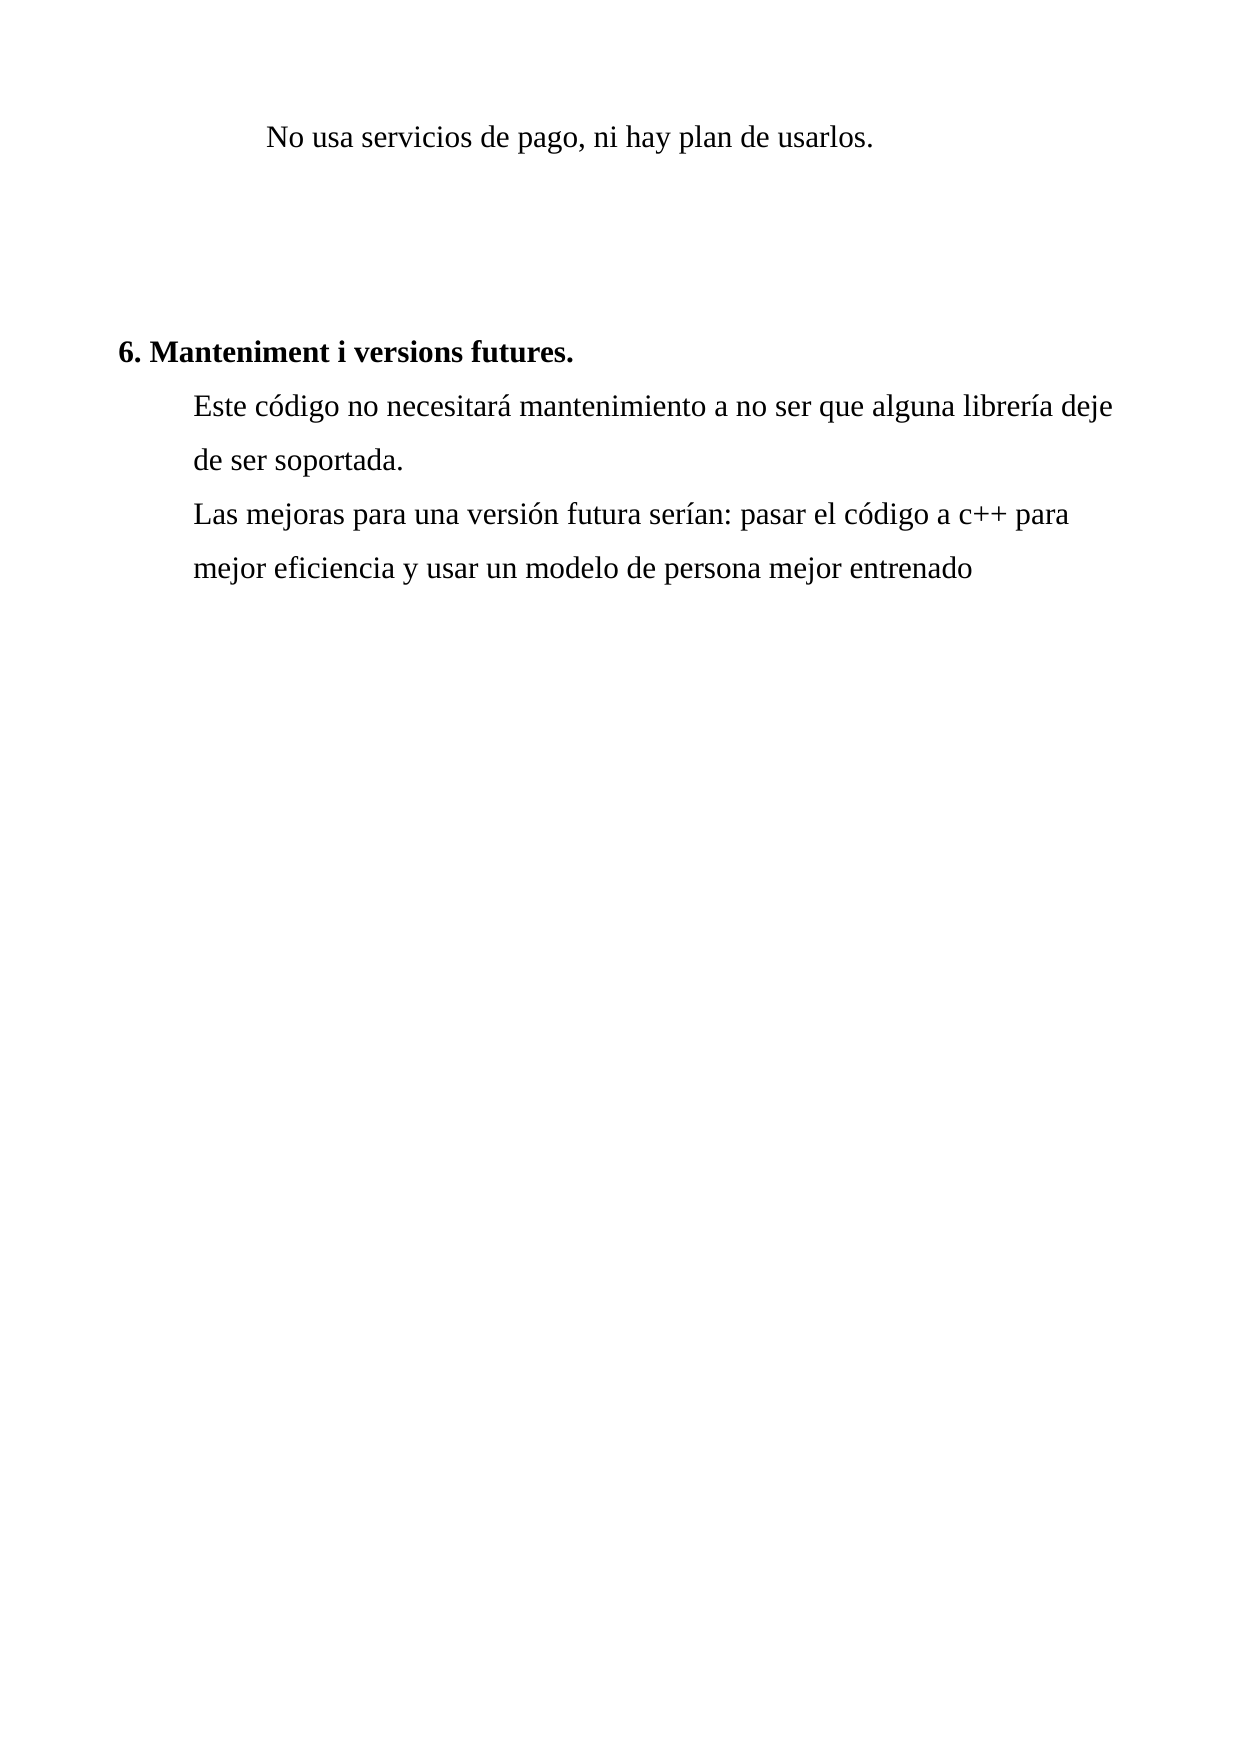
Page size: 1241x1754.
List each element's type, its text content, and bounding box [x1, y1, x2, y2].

list Este código no necesitará mantenimiento a no ser que alguna librería deje de ser soportada. [156, 387, 1122, 477]
text No usa servicios de pago, ni hay plan de usarlos. [118, 118, 1122, 154]
list Las mejoras para una versión futura serían: pasar el código a c++ para mejor eficiencia y usar un modelo de persona mejor entrenado [156, 495, 1122, 585]
text 6. Manteniment i versions futures. [118, 333, 1122, 369]
